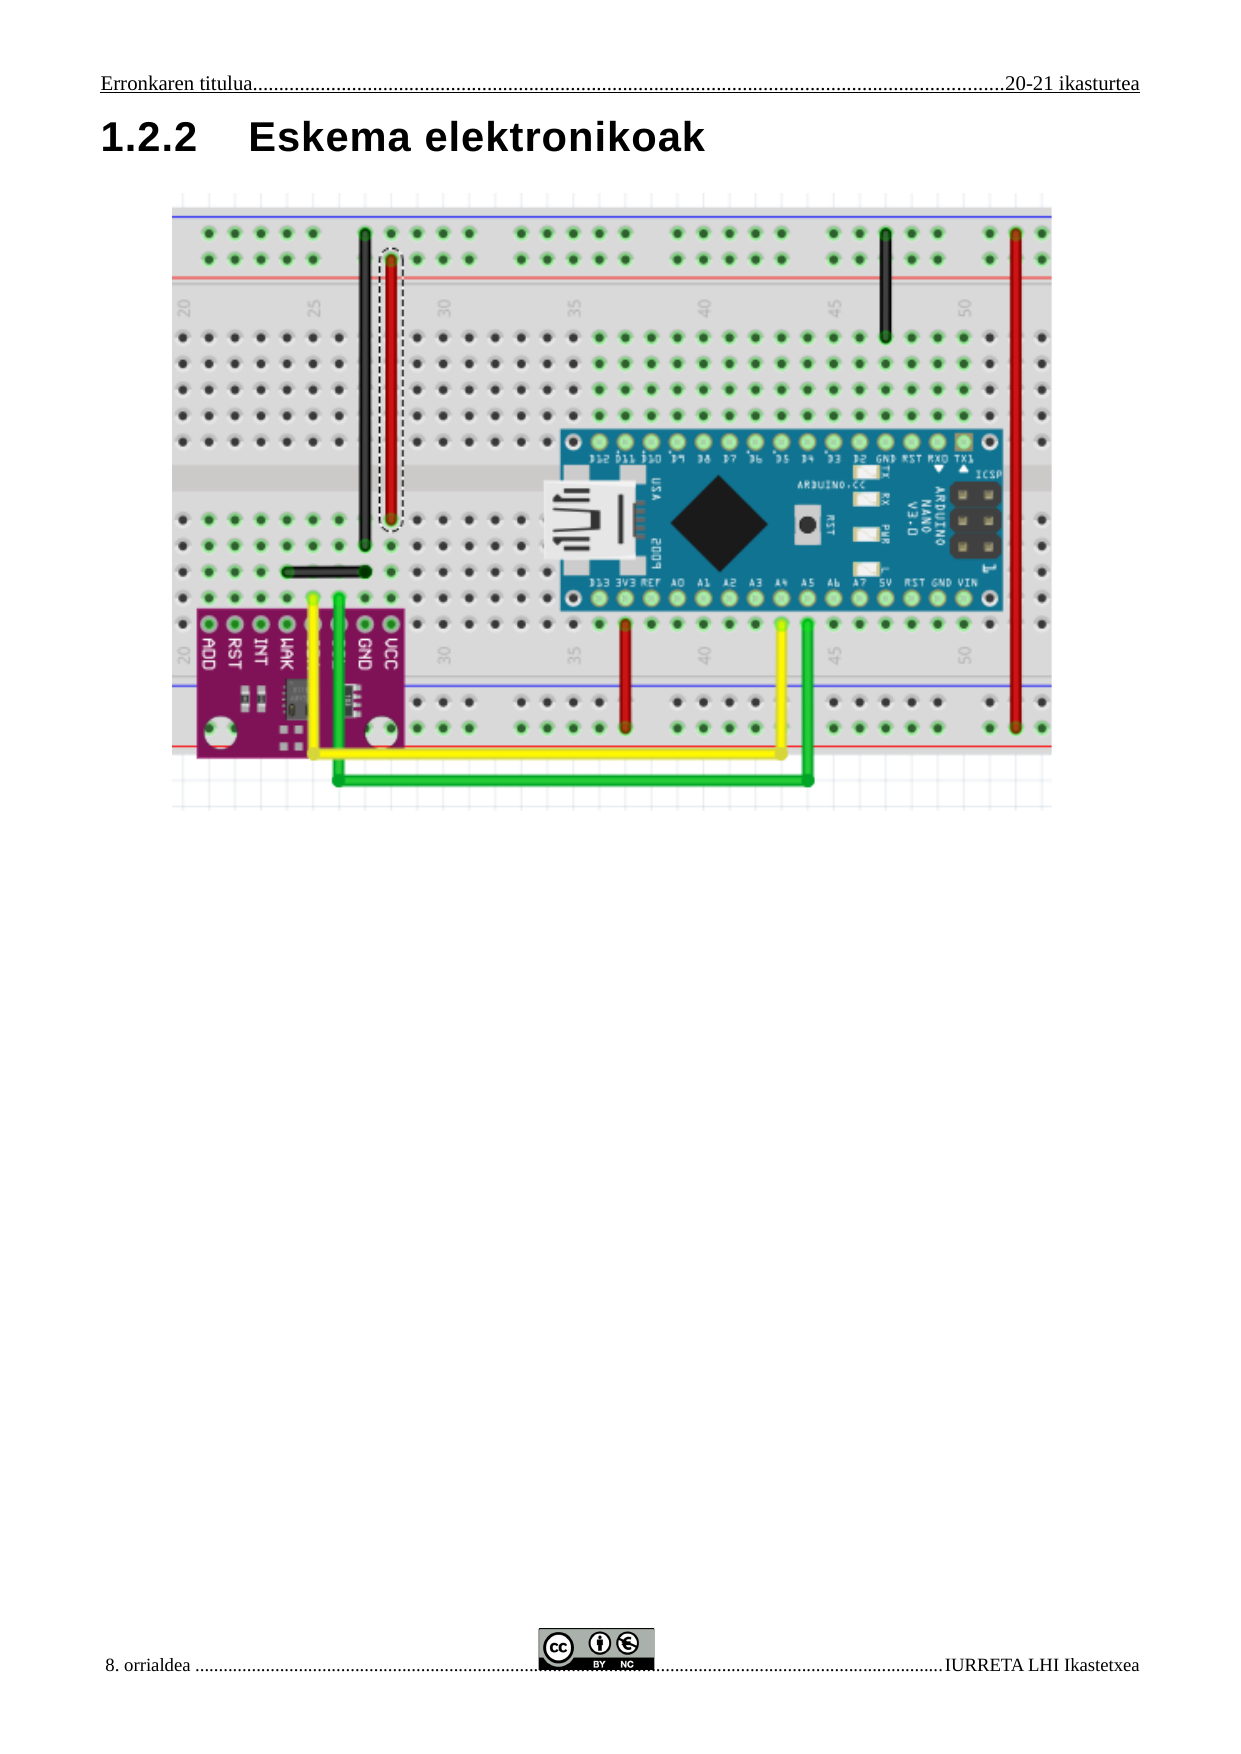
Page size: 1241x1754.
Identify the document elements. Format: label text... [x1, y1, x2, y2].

picture [172, 193, 1052, 811]
picture [538, 1628, 655, 1670]
subtitle Eskema elektronikoak [100, 112, 1140, 160]
table_header [100, 172, 1140, 843]
